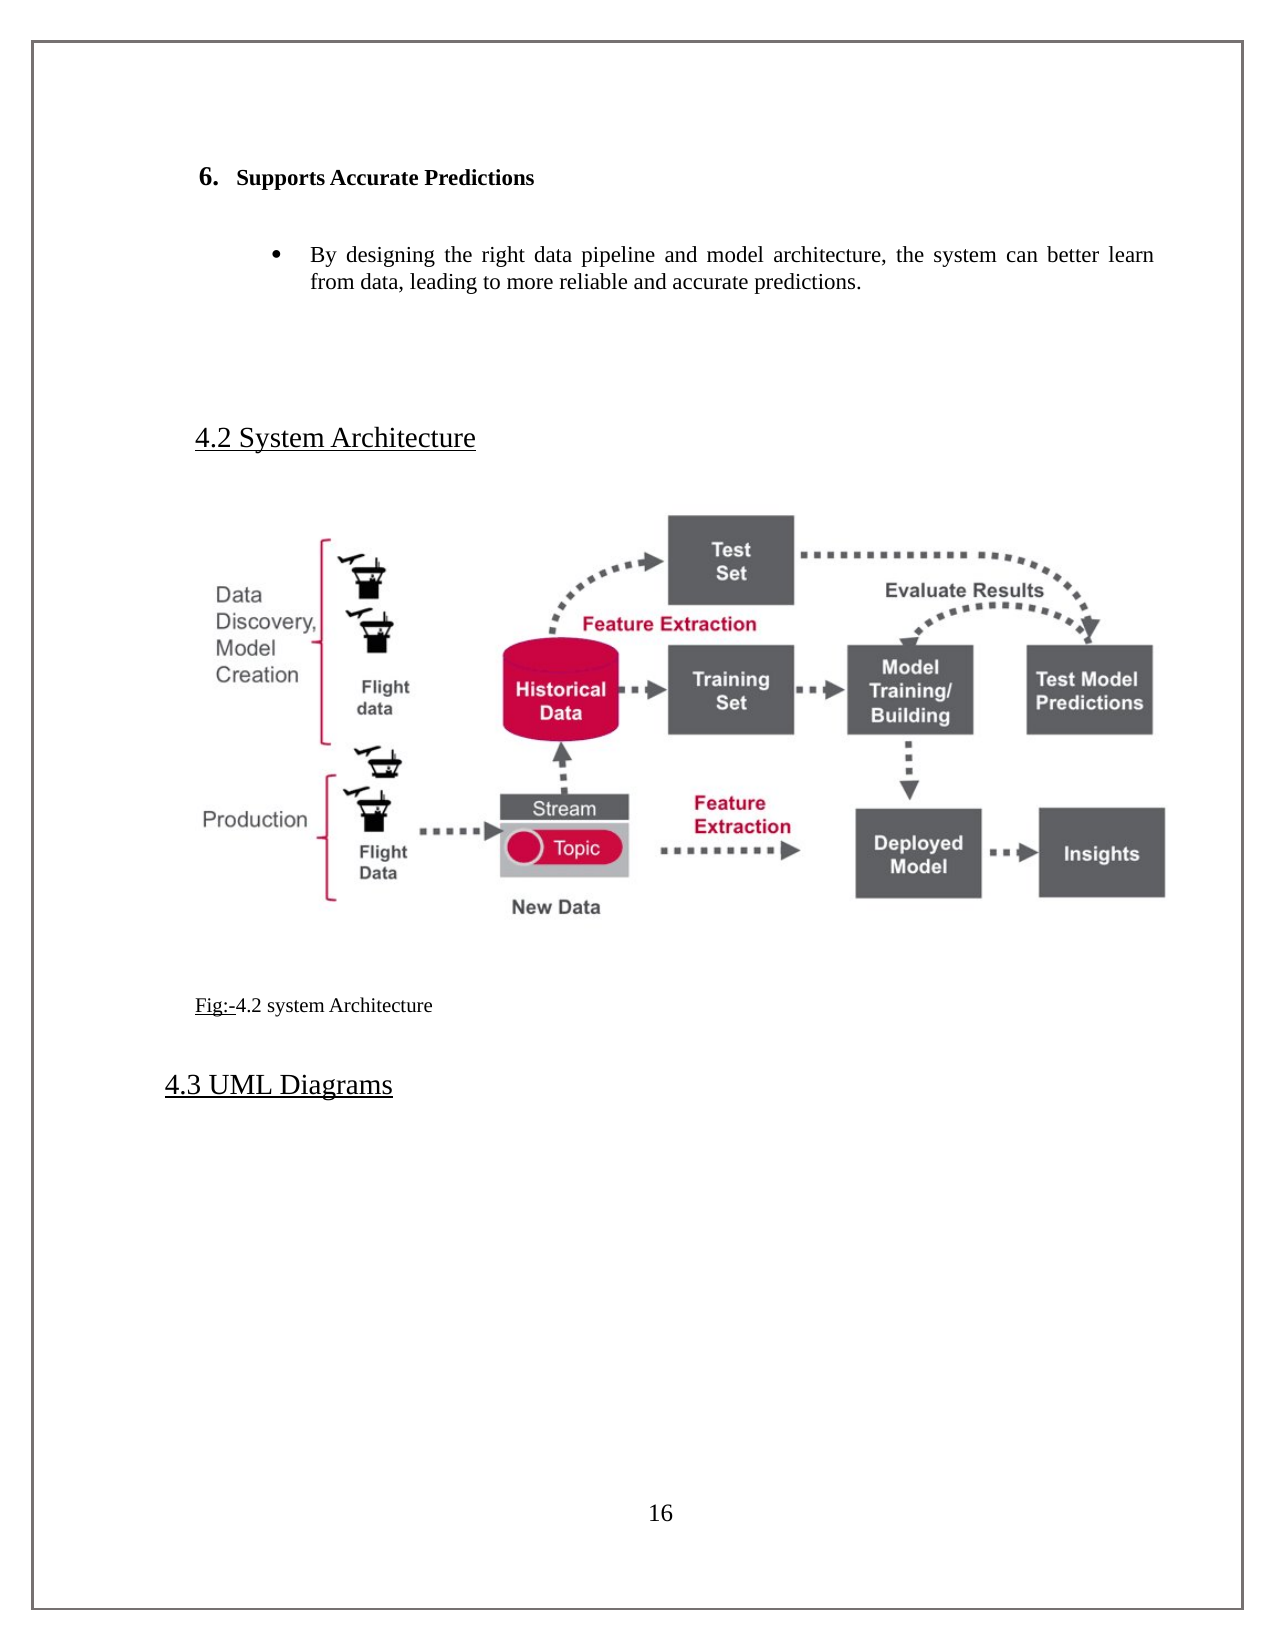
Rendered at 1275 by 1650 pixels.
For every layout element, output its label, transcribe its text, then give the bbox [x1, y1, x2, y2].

text 4.3 UML Diagrams [164, 1067, 1156, 1101]
text Fig:-4.2 system Architecture [195, 993, 1156, 1017]
subtitle Supports Accurate Predictions [198, 160, 1156, 191]
list By designing the right data pipeline and model architecture, the system can better learn from data, leading to more reliable and accurate predictions. [272, 241, 1156, 294]
text 4.2 System Architecture [195, 421, 1156, 454]
